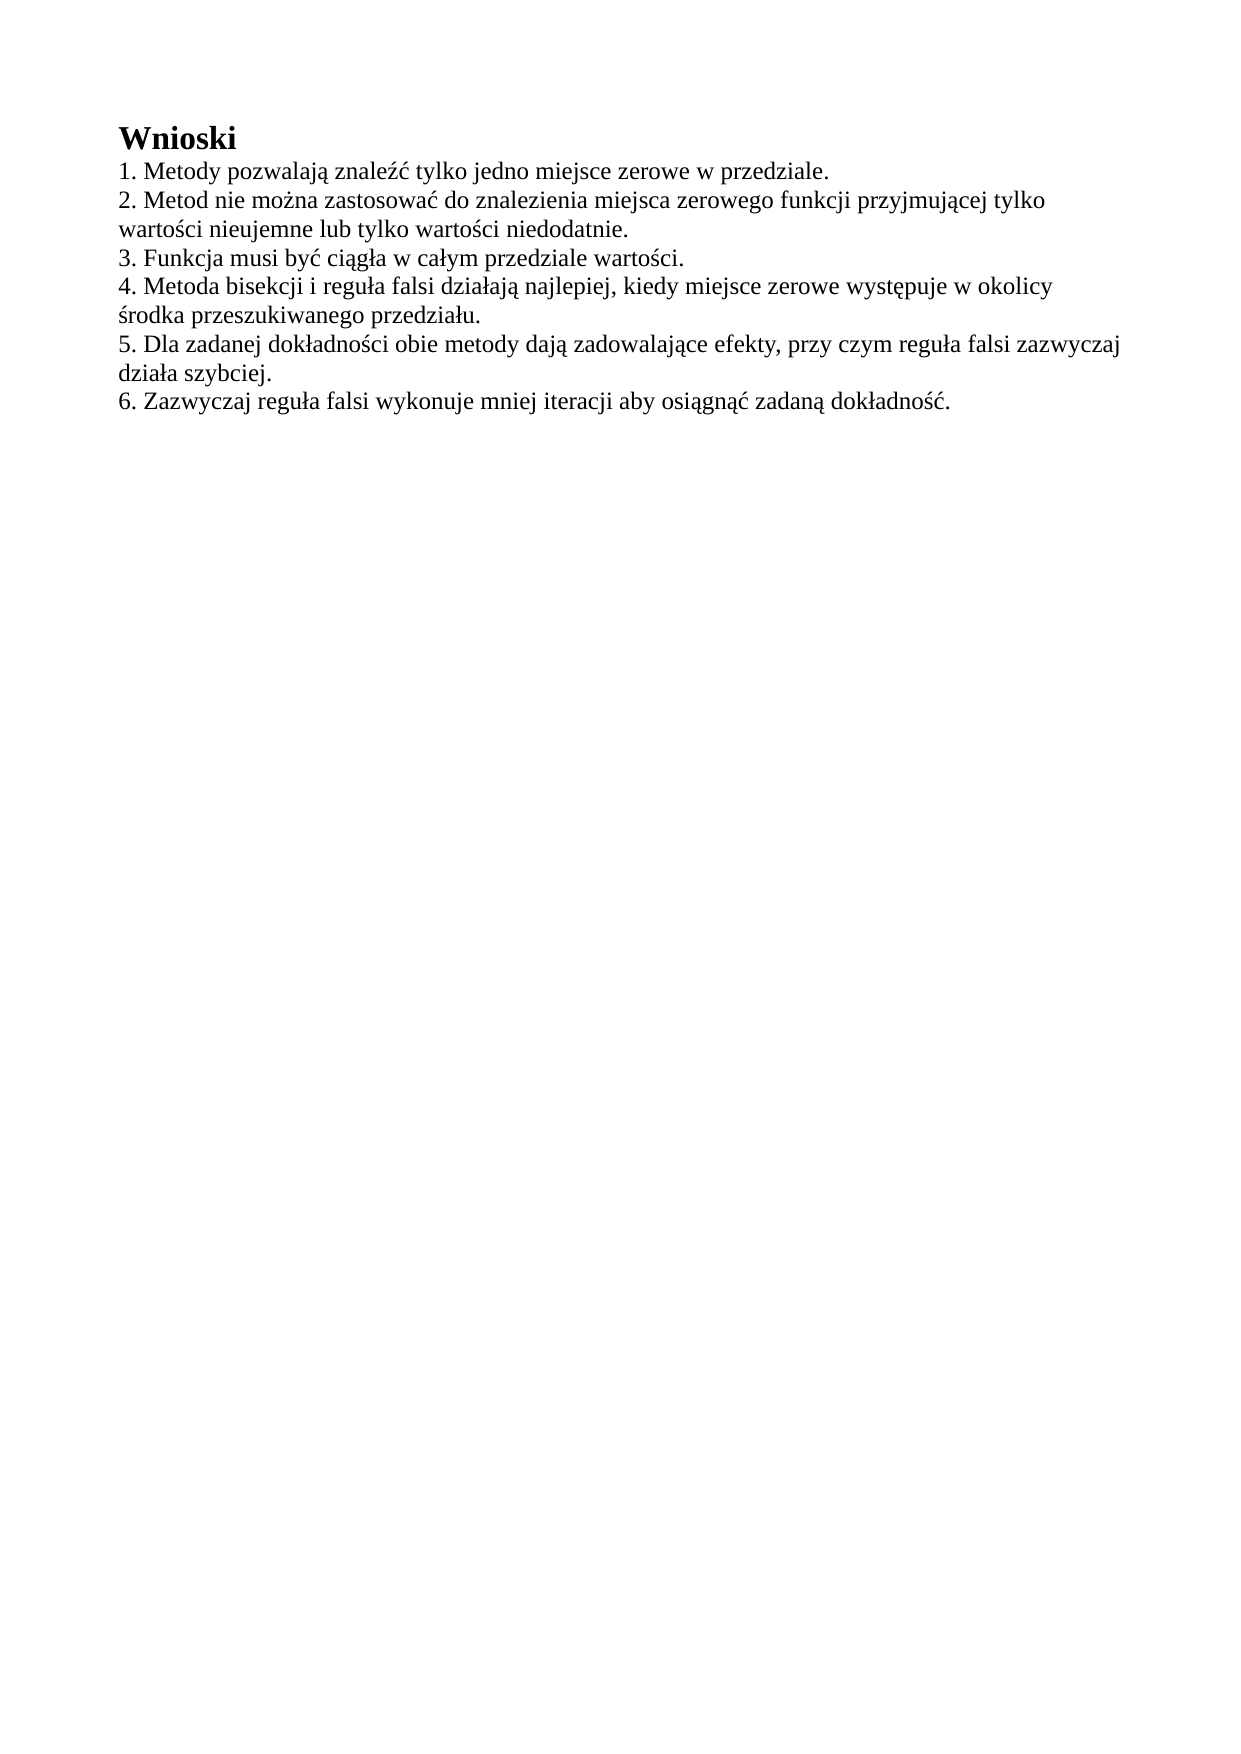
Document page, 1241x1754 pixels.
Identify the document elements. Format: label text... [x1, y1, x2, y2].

text 3. Funkcja musi być ciągła w całym przedziale wartości. [118, 243, 1122, 271]
text 2. Metod nie można zastosować do znalezienia miejsca zerowego funkcji przyjmującej tylko wartości nieujemne lub tylko wartości niedodatnie. [118, 185, 1122, 243]
text Wnioski [118, 118, 1122, 156]
text 4. Metoda bisekcji i reguła falsi działają najlepiej, kiedy miejsce zerowe występuje w okolicy środka przeszukiwanego przedziału. [118, 271, 1122, 329]
text 1. Metody pozwalają znaleźć tylko jedno miejsce zerowe w przedziale. [118, 156, 1122, 185]
text 5. Dla zadanej dokładności obie metody dają zadowalające efekty, przy czym reguła falsi zazwyczaj działa szybciej. [118, 329, 1122, 386]
text 6. Zazwyczaj reguła falsi wykonuje mniej iteracji aby osiągnąć zadaną dokładność. [118, 386, 1122, 415]
